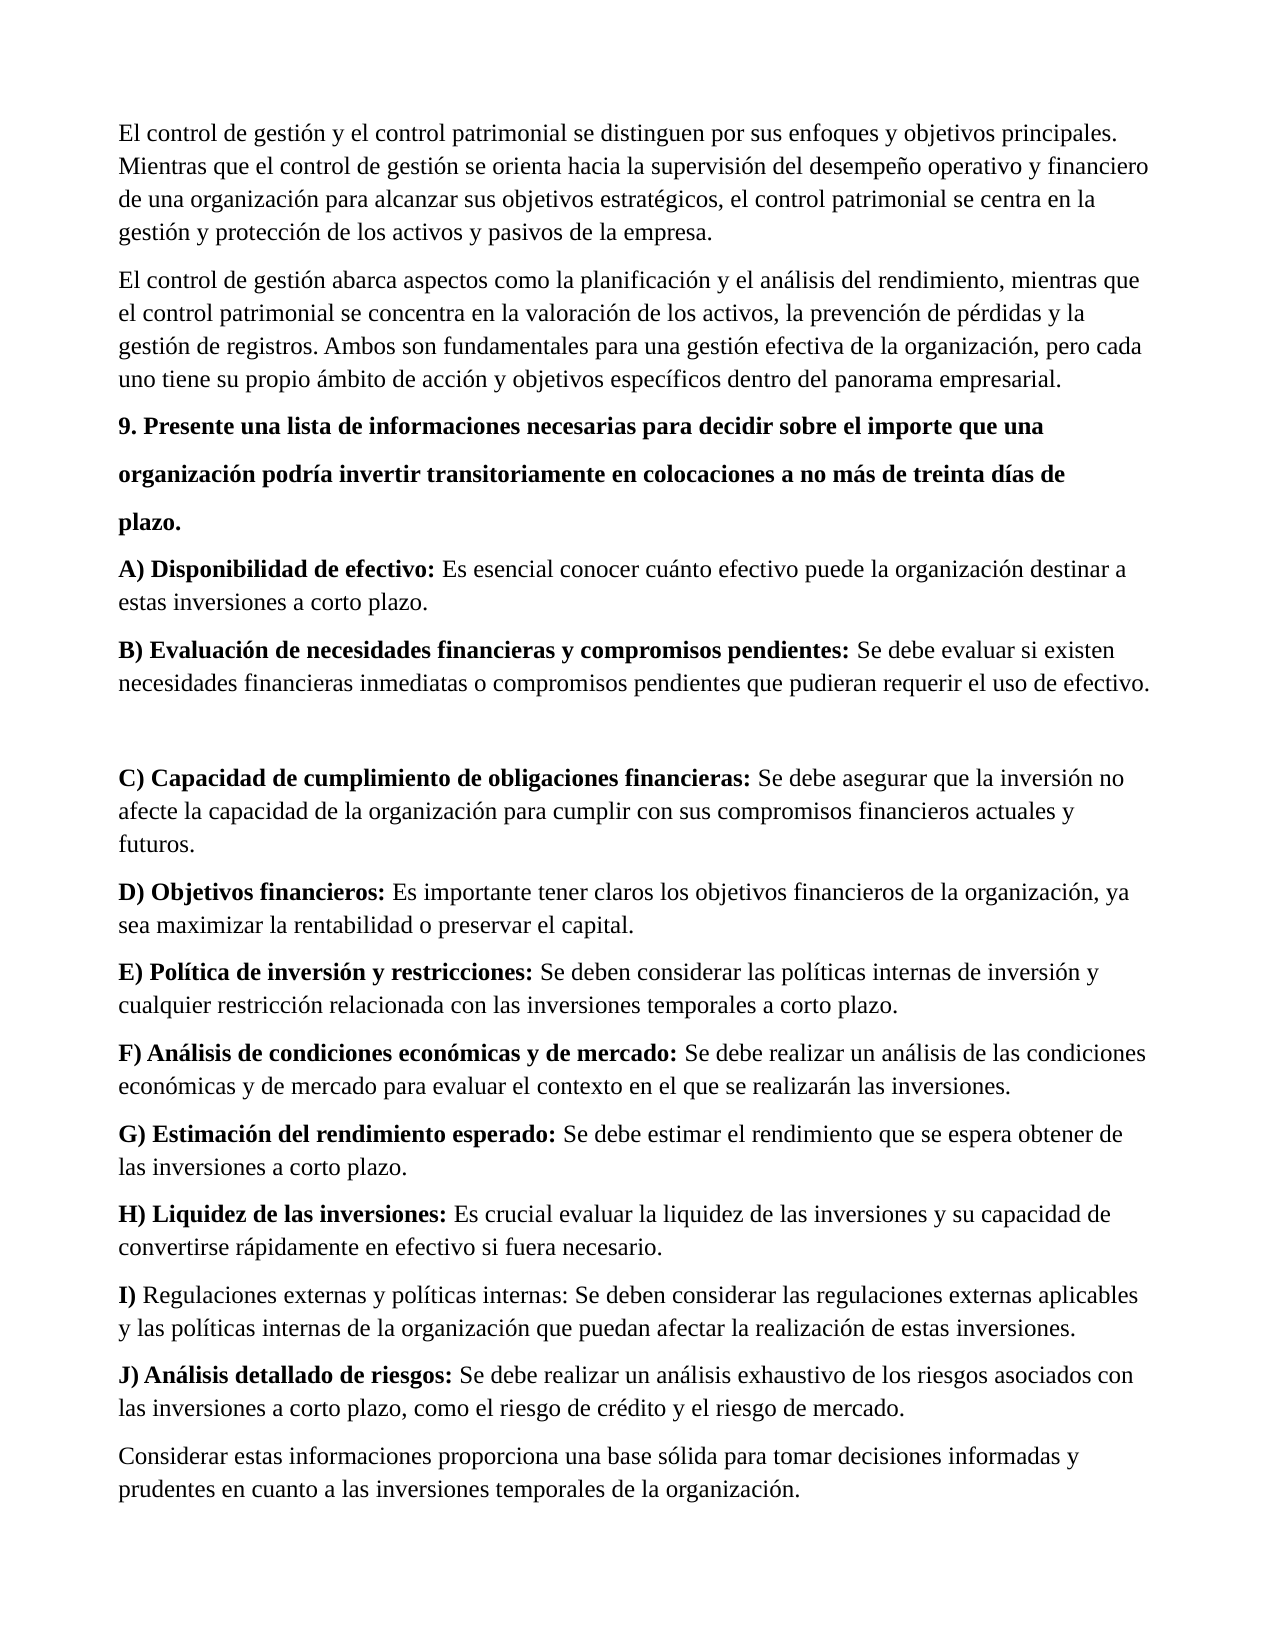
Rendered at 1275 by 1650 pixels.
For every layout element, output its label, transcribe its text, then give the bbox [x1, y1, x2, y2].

text C) Capacidad de cumplimiento de obligaciones financieras: Se debe asegurar que la inversión no afecte la capacidad de la organización para cumplir con sus compromisos financieros actuales y futuros. [118, 763, 1157, 858]
text E) Política de inversión y restricciones: Se deben considerar las políticas internas de inversión y cualquier restricción relacionada con las inversiones temporales a corto plazo. [118, 957, 1157, 1019]
text El control de gestión abarca aspectos como la planificación y el análisis del rendimiento, mientras que el control patrimonial se concentra en la valoración de los activos, la prevención de pérdidas y la gestión de registros. Ambos son fundamentales para una gestión efectiva de la organización, pero cada uno tiene su propio ámbito de acción y objetivos específicos dentro del panorama empresarial. [118, 265, 1157, 393]
text Considerar estas informaciones proporciona una base sólida para tomar decisiones informadas y prudentes en cuanto a las inversiones temporales de la organización. [118, 1441, 1157, 1503]
text J) Análisis detallado de riesgos: Se debe realizar un análisis exhaustivo de los riesgos asociados con las inversiones a corto plazo, como el riesgo de crédito y el riesgo de mercado. [118, 1361, 1157, 1422]
text A) Disponibilidad de efectivo: Es esencial conocer cuánto efectivo puede la organización destinar a estas inversiones a corto plazo. [118, 554, 1157, 616]
text B) Evaluación de necesidades financieras y compromisos pendientes: Se debe evaluar si existen necesidades financieras inmediatas o compromisos pendientes que pudieran requerir el uso de efectivo. [118, 635, 1157, 697]
text El control de gestión y el control patrimonial se distinguen por sus enfoques y objetivos principales. Mientras que el control de gestión se orienta hacia la supervisión del desempeño operativo y financiero de una organización para alcanzar sus objetivos estratégicos, el control patrimonial se centra en la gestión y protección de los activos y pasivos de la empresa. [118, 118, 1157, 246]
text H) Liquidez de las inversiones: Es crucial evaluar la liquidez de las inversiones y su capacidad de convertirse rápidamente en efectivo si fuera necesario. [118, 1199, 1157, 1261]
text G) Estimación del rendimiento esperado: Se debe estimar el rendimiento que se espera obtener de las inversiones a corto plazo. [118, 1119, 1157, 1180]
text plazo. [118, 507, 1157, 535]
text D) Objetivos financieros: Es importante tener claros los objetivos financieros de la organización, ya sea maximizar la rentabilidad o preservar el capital. [118, 877, 1157, 938]
text F) Análisis de condiciones económicas y de mercado: Se debe realizar un análisis de las condiciones económicas y de mercado para evaluar el contexto en el que se realizarán las inversiones. [118, 1038, 1157, 1100]
text 9. Presente una lista de informaciones necesarias para decidir sobre el importe que una [118, 411, 1157, 440]
text organización podría invertir transitoriamente en colocaciones a no más de treinta días de [118, 459, 1157, 488]
text I) Regulaciones externas y políticas internas: Se deben considerar las regulaciones externas aplicables y las políticas internas de la organización que puedan afectar la realización de estas inversiones. [118, 1280, 1157, 1342]
